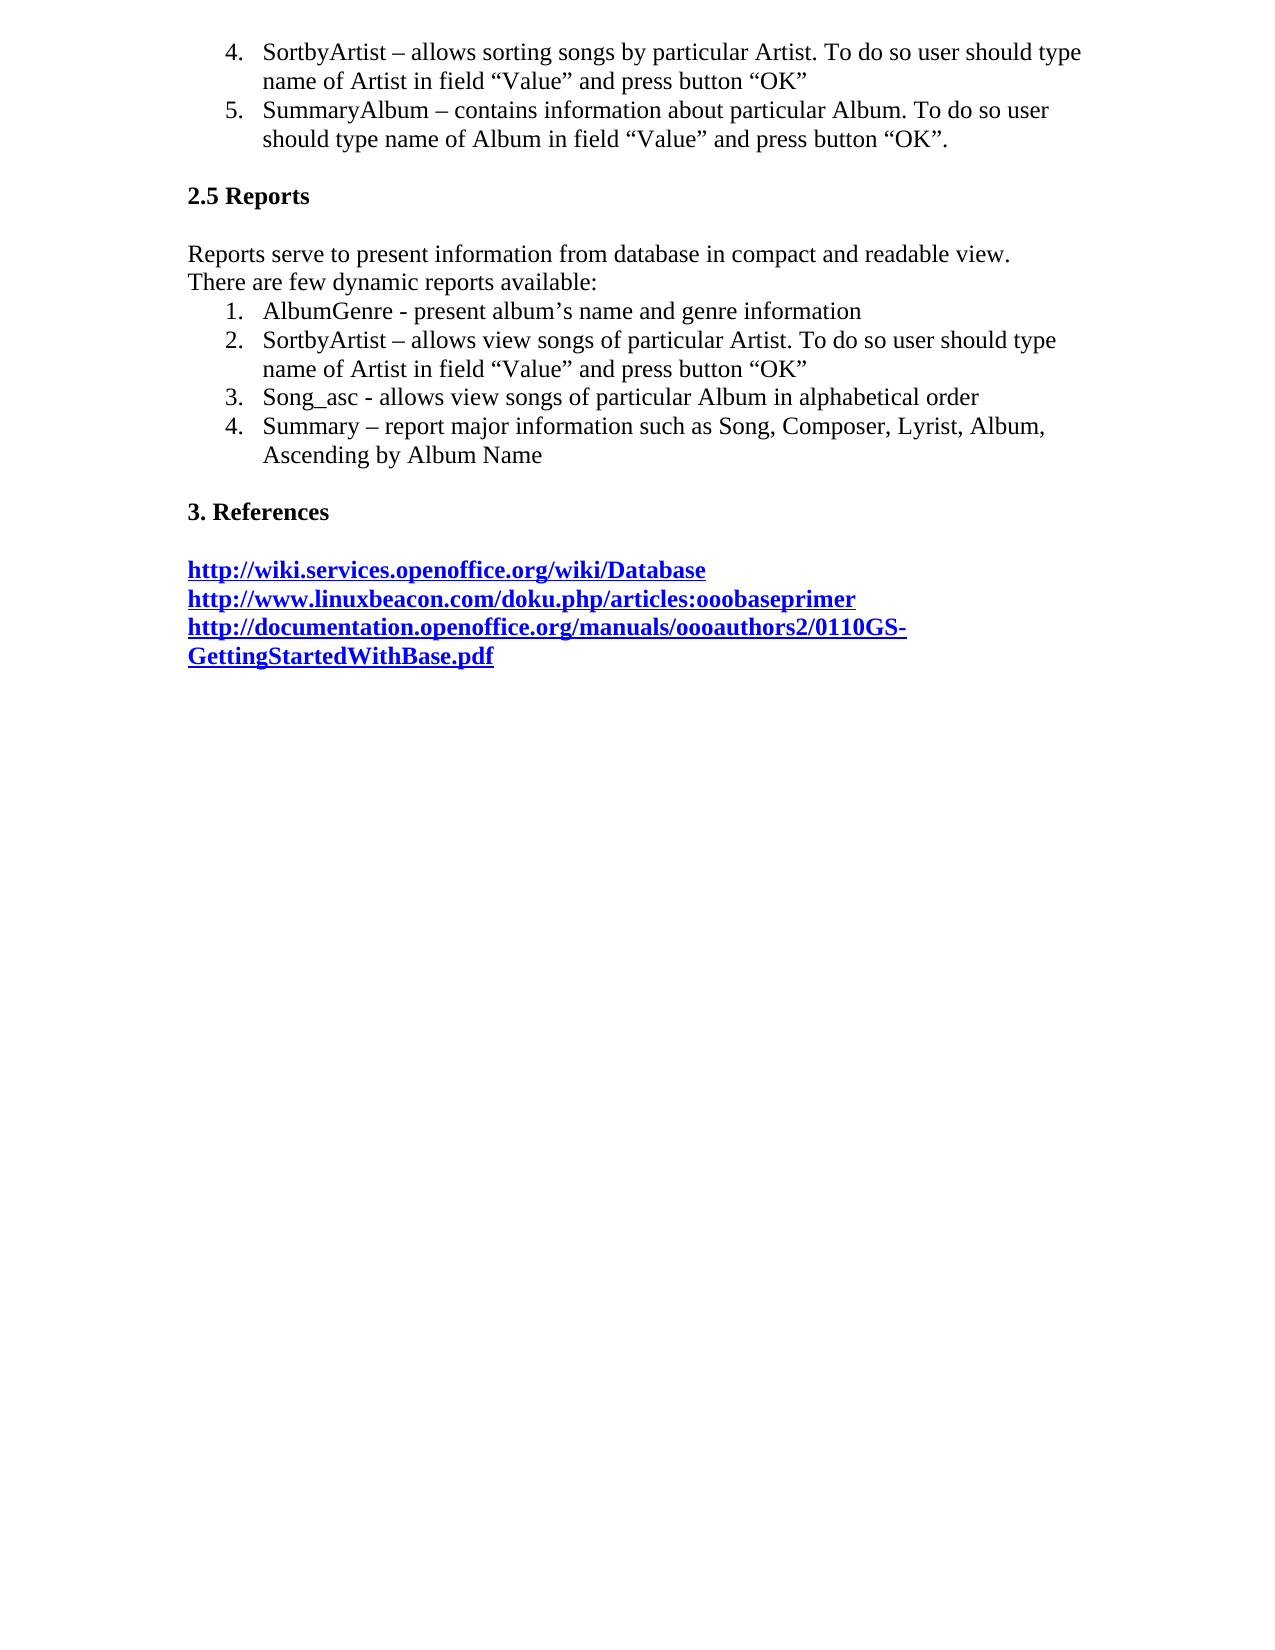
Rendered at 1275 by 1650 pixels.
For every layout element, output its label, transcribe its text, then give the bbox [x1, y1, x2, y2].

text http://documentation.openoffice.org/manuals/oooauthors2/0110GS-GettingStartedWithBase.pdf [187, 612, 1087, 670]
list Summary – report major information such as Song, Composer, Lyrist, Album, [225, 411, 1087, 440]
list Song_asc - allows view songs of particular Album in alphabetical order [225, 382, 1087, 411]
text Ascending by Album Name [262, 440, 1087, 469]
text http://www.linuxbeacon.com/doku.php/articles:ooobaseprimer [187, 584, 1087, 612]
text 3. References [187, 497, 1087, 526]
text http://wiki.services.openoffice.org/wiki/Database [187, 555, 1087, 584]
list SortbyArtist – allows view songs of particular Artist. To do so user should type name of Artist in field “Value” and press button “OK” [225, 325, 1087, 382]
text There are few dynamic reports available: [187, 267, 1087, 296]
text 2.5 Reports [187, 181, 1087, 210]
list SortbyArtist – allows sorting songs by particular Artist. To do so user should type name of Artist in field “Value” and press button “OK” [225, 37, 1087, 95]
list AlbumGenre - present album’s name and genre information [225, 296, 1087, 325]
list SummaryAlbum – contains information about particular Album. To do so user should type name of Album in field “Value” and press button “OK”. [225, 95, 1087, 152]
text Reports serve to present information from database in compact and readable view. [187, 239, 1087, 267]
